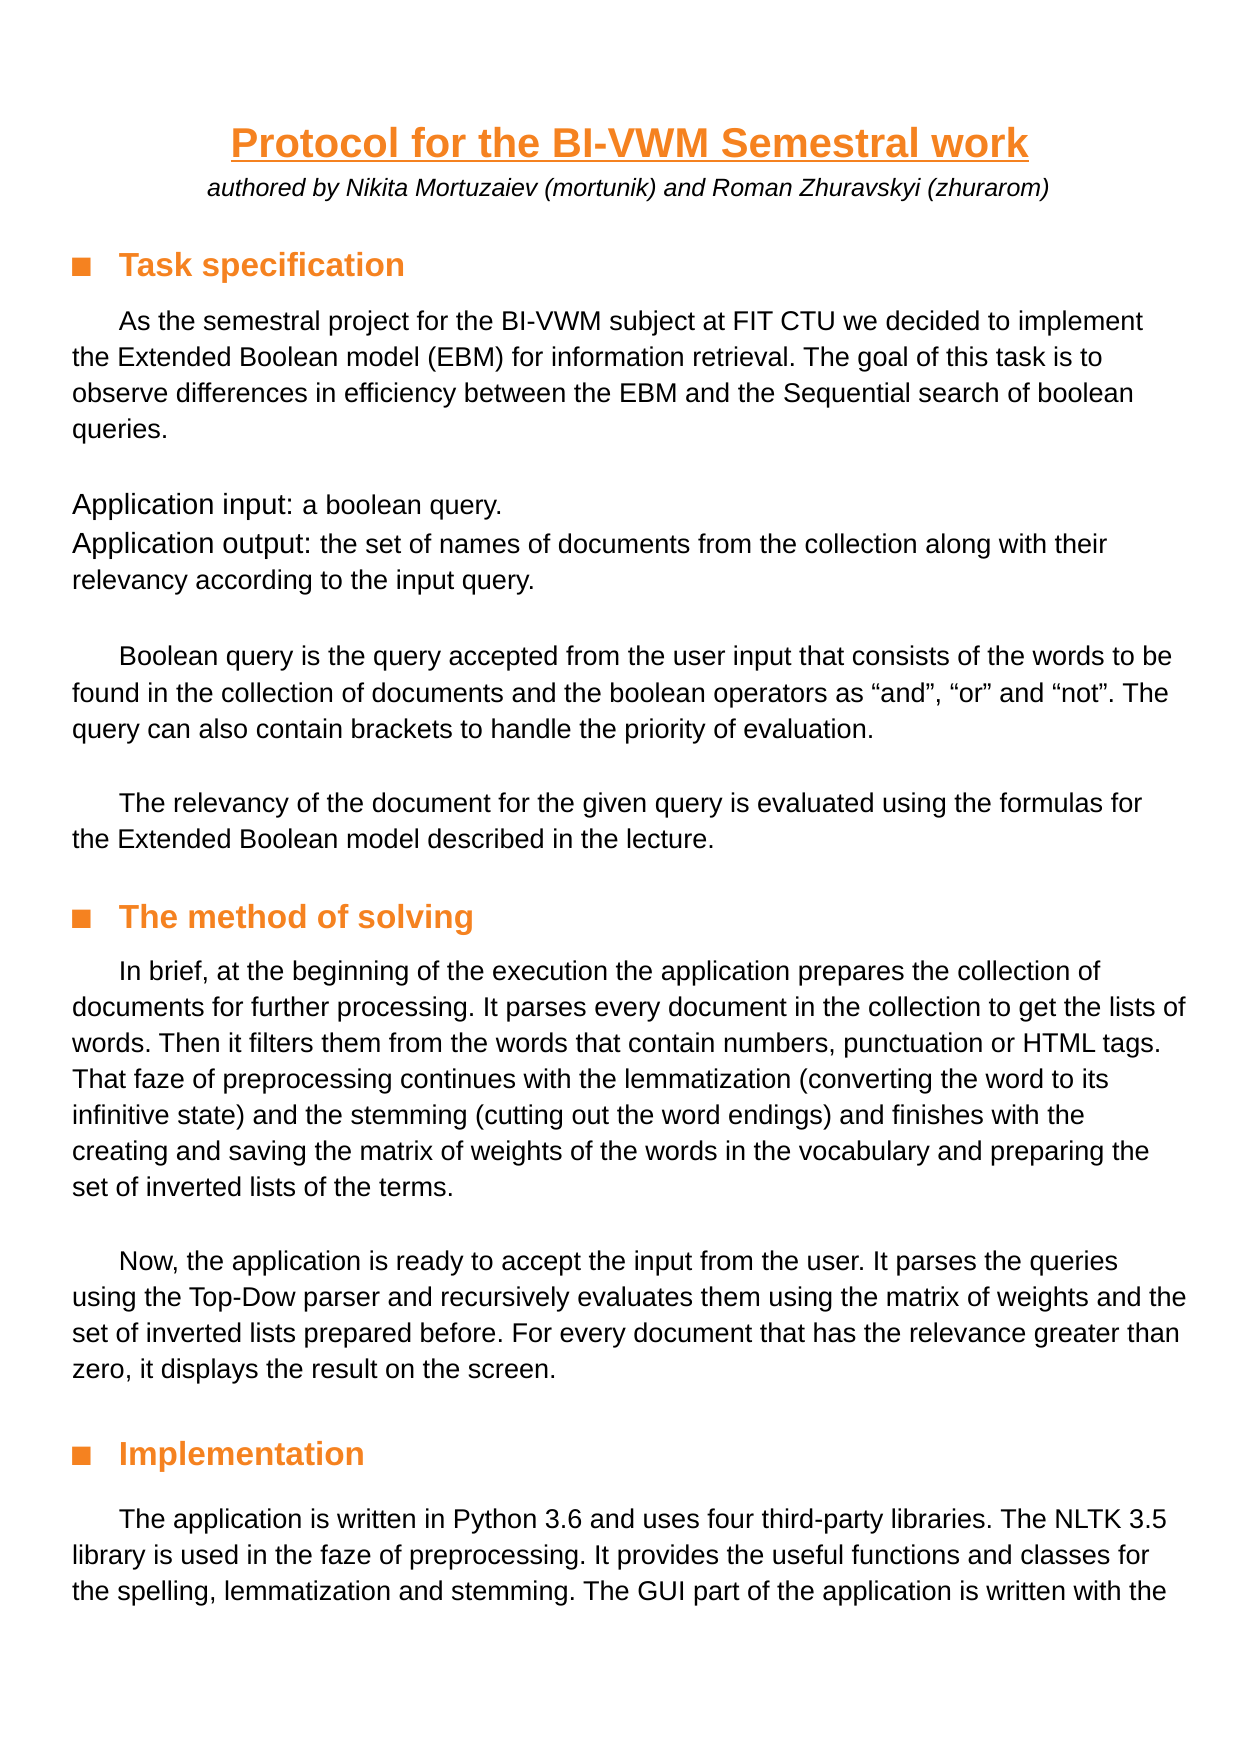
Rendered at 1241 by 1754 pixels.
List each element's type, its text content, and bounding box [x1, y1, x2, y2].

text The relevancy of the document for the given query is evaluated using the formulas for the Extended Boolean model described in the lecture. [72, 787, 1187, 854]
text Protocol for the BI-VWM Semestral work [72, 118, 1187, 166]
text As the semestral project for the BI-VWM subject at FIT CTU we decided to implement the Extended Boolean model (EBM) for information retrieval. The goal of this task is to observe differences in efficiency between the EBM and the Sequential search of boolean queries. [72, 303, 1187, 444]
text In brief, at the beginning of the execution the application prepares the collection of documents for further processing. It parses every document in the collection to get the lists of words. Then it filters them from the words that contain numbers, punctuation or HTML tags. That faze of preprocessing continues with the lemmatization (converting the word to its infinitive state) and the stemming (cutting out the word endings) and finishes with the creating and saving the matrix of weights of the words in the vocabulary and preparing the set of inverted lists of the terms. [72, 955, 1187, 1202]
text The application is written in Python 3.6 and uses four third-party libraries. The NLTK 3.5 library is used in the faze of preprocessing. It provides the useful functions and classes for the spelling, lemmatization and stemming. The GUI part of the application is written with the [72, 1503, 1187, 1606]
text Boolean query is the query accepted from the user input that consists of the words to be found in the collection of documents and the boolean operators as “and”, “or” and “not”. The query can also contain brackets to handle the priority of evaluation. [72, 638, 1187, 744]
list The method of solving [72, 897, 1187, 936]
text Application input: a boolean query. [72, 487, 1187, 521]
list Task specification [72, 245, 1187, 283]
text authored by Nikita Mortuzaiev (mortunik) and Roman Zhuravskyi (zhurarom) [72, 173, 1187, 202]
text Now, the application is ready to accept the input from the user. It parses the queries using the Top-Dow parser and recursively evaluates them using the matrix of weights and the set of inverted lists prepared before. For every document that has the relevance greater than zero, it displays the result on the screen. [72, 1245, 1187, 1384]
text Application output: the set of names of documents from the collection along with their relevancy according to the input query. [72, 526, 1187, 595]
list Implementation [72, 1434, 1187, 1472]
